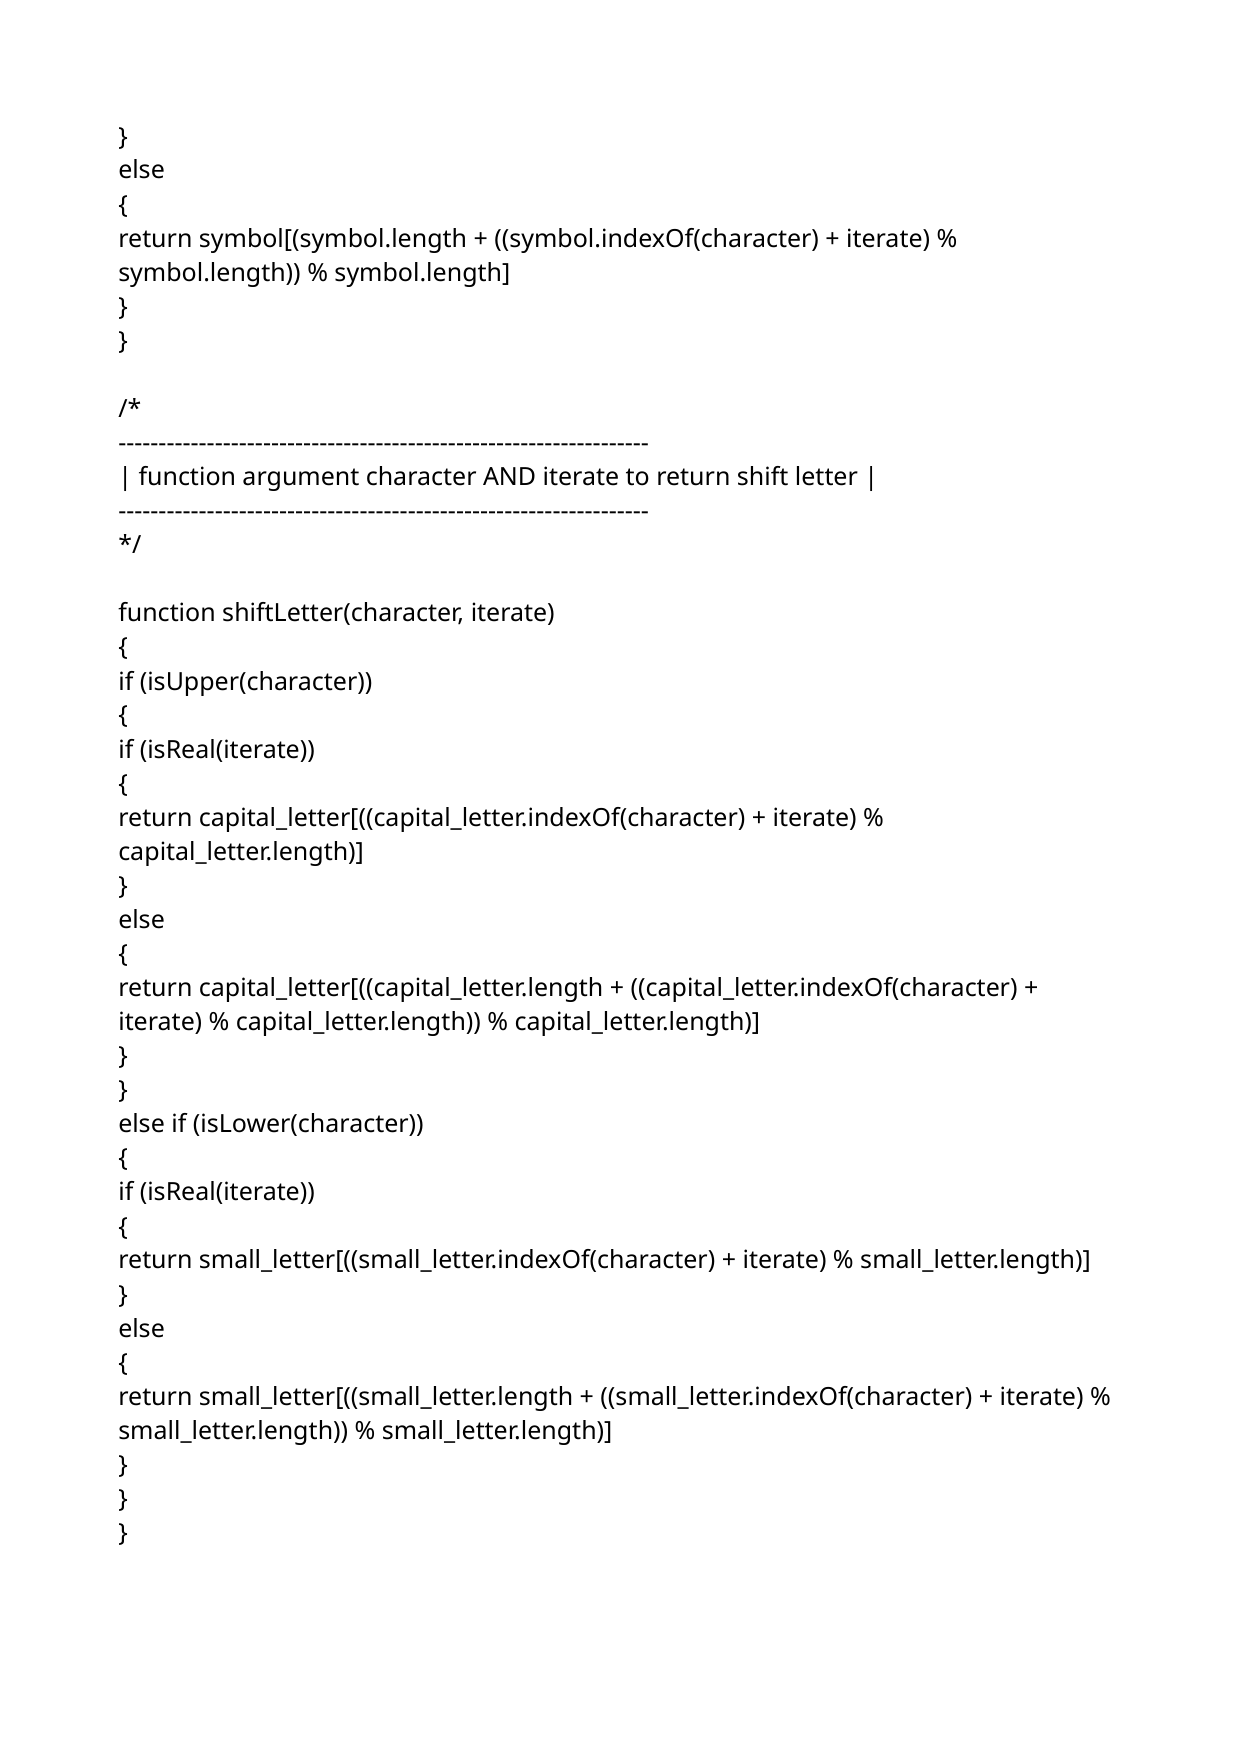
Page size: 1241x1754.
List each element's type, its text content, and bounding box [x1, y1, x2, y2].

text | function argument character AND iterate to return shift letter | [118, 459, 1122, 493]
text } [118, 322, 1122, 357]
text } [118, 1038, 1122, 1072]
text } [118, 1072, 1122, 1106]
text ------------------------------------------------------------------ [118, 493, 1122, 527]
text /* [118, 391, 1122, 425]
text { [118, 765, 1122, 799]
text } [118, 288, 1122, 322]
text } [118, 1481, 1122, 1515]
text } [118, 867, 1122, 902]
text } [118, 1447, 1122, 1481]
text else [118, 1310, 1122, 1344]
text return capital_letter[((capital_letter.length + ((capital_letter.indexOf(character) + iterate) % capital_letter.length)) % capital_letter.length)] [118, 970, 1122, 1038]
text return small_letter[((small_letter.indexOf(character) + iterate) % small_letter.length)] [118, 1242, 1122, 1276]
text { [118, 1140, 1122, 1174]
text else [118, 152, 1122, 186]
text if (isUpper(character)) [118, 663, 1122, 697]
text return small_letter[((small_letter.length + ((small_letter.indexOf(character) + iterate) % small_letter.length)) % small_letter.length)] [118, 1378, 1122, 1447]
text ------------------------------------------------------------------ [118, 425, 1122, 459]
text } [118, 1515, 1122, 1549]
text function shiftLetter(character, iterate) [118, 595, 1122, 629]
text return capital_letter[((capital_letter.indexOf(character) + iterate) % capital_letter.length)] [118, 799, 1122, 867]
text if (isReal(iterate)) [118, 1174, 1122, 1208]
text { [118, 1208, 1122, 1242]
text } [118, 1276, 1122, 1310]
text else if (isLower(character)) [118, 1106, 1122, 1140]
text } [118, 118, 1122, 152]
text else [118, 902, 1122, 936]
text { [118, 697, 1122, 731]
text { [118, 186, 1122, 220]
text */ [118, 527, 1122, 561]
text { [118, 1344, 1122, 1378]
text return symbol[(symbol.length + ((symbol.indexOf(character) + iterate) % symbol.length)) % symbol.length] [118, 220, 1122, 288]
text if (isReal(iterate)) [118, 731, 1122, 765]
text { [118, 936, 1122, 970]
text { [118, 629, 1122, 663]
